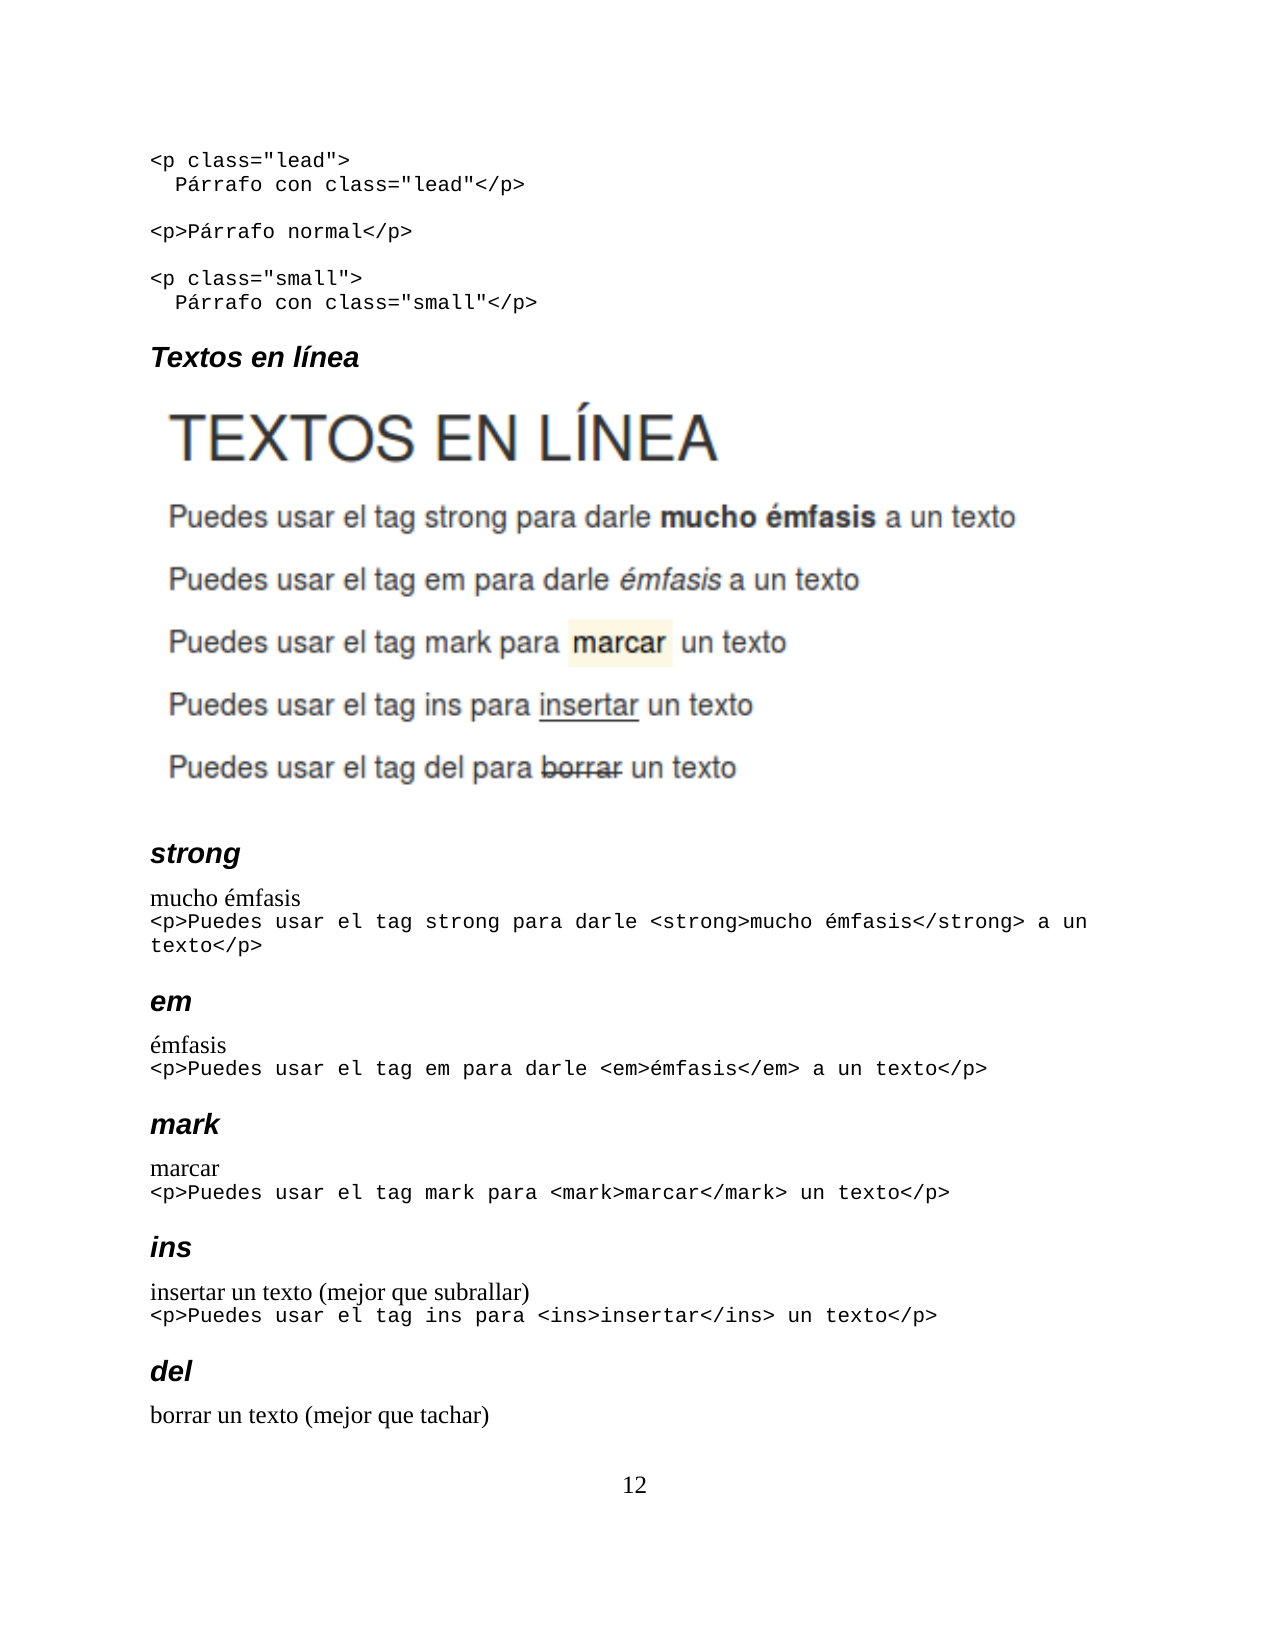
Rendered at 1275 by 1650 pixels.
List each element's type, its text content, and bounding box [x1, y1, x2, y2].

text borrar un texto (mejor que tachar) [150, 1400, 1125, 1429]
subtitle Textos en línea [150, 341, 1125, 374]
subtitle em [150, 984, 1125, 1017]
subtitle del [150, 1354, 1125, 1387]
picture [150, 386, 1069, 812]
subtitle mark [150, 1107, 1125, 1141]
subtitle ins [150, 1231, 1125, 1264]
text <p class="lead"> [150, 150, 1125, 174]
text émfasis [150, 1030, 1125, 1058]
text <p>Puedes usar el tag em para darle <em>émfasis</em> a un texto</p> [150, 1058, 1125, 1082]
text mucho émfasis [150, 883, 1125, 911]
text <p>Párrafo normal</p> [150, 221, 1125, 244]
text insertar un texto (mejor que subrallar) [150, 1277, 1125, 1305]
text marcar [150, 1153, 1125, 1182]
text <p class="small"> [150, 268, 1125, 292]
text <p>Puedes usar el tag strong para darle <strong>mucho émfasis</strong> a un texto</p> [150, 911, 1125, 959]
subtitle strong [150, 837, 1125, 870]
text Párrafo con class="small"</p> [150, 292, 1125, 316]
text Párrafo con class="lead"</p> [150, 174, 1125, 197]
text <p>Puedes usar el tag mark para <mark>marcar</mark> un texto</p> [150, 1182, 1125, 1206]
text <p>Puedes usar el tag ins para <ins>insertar</ins> un texto</p> [150, 1305, 1125, 1329]
